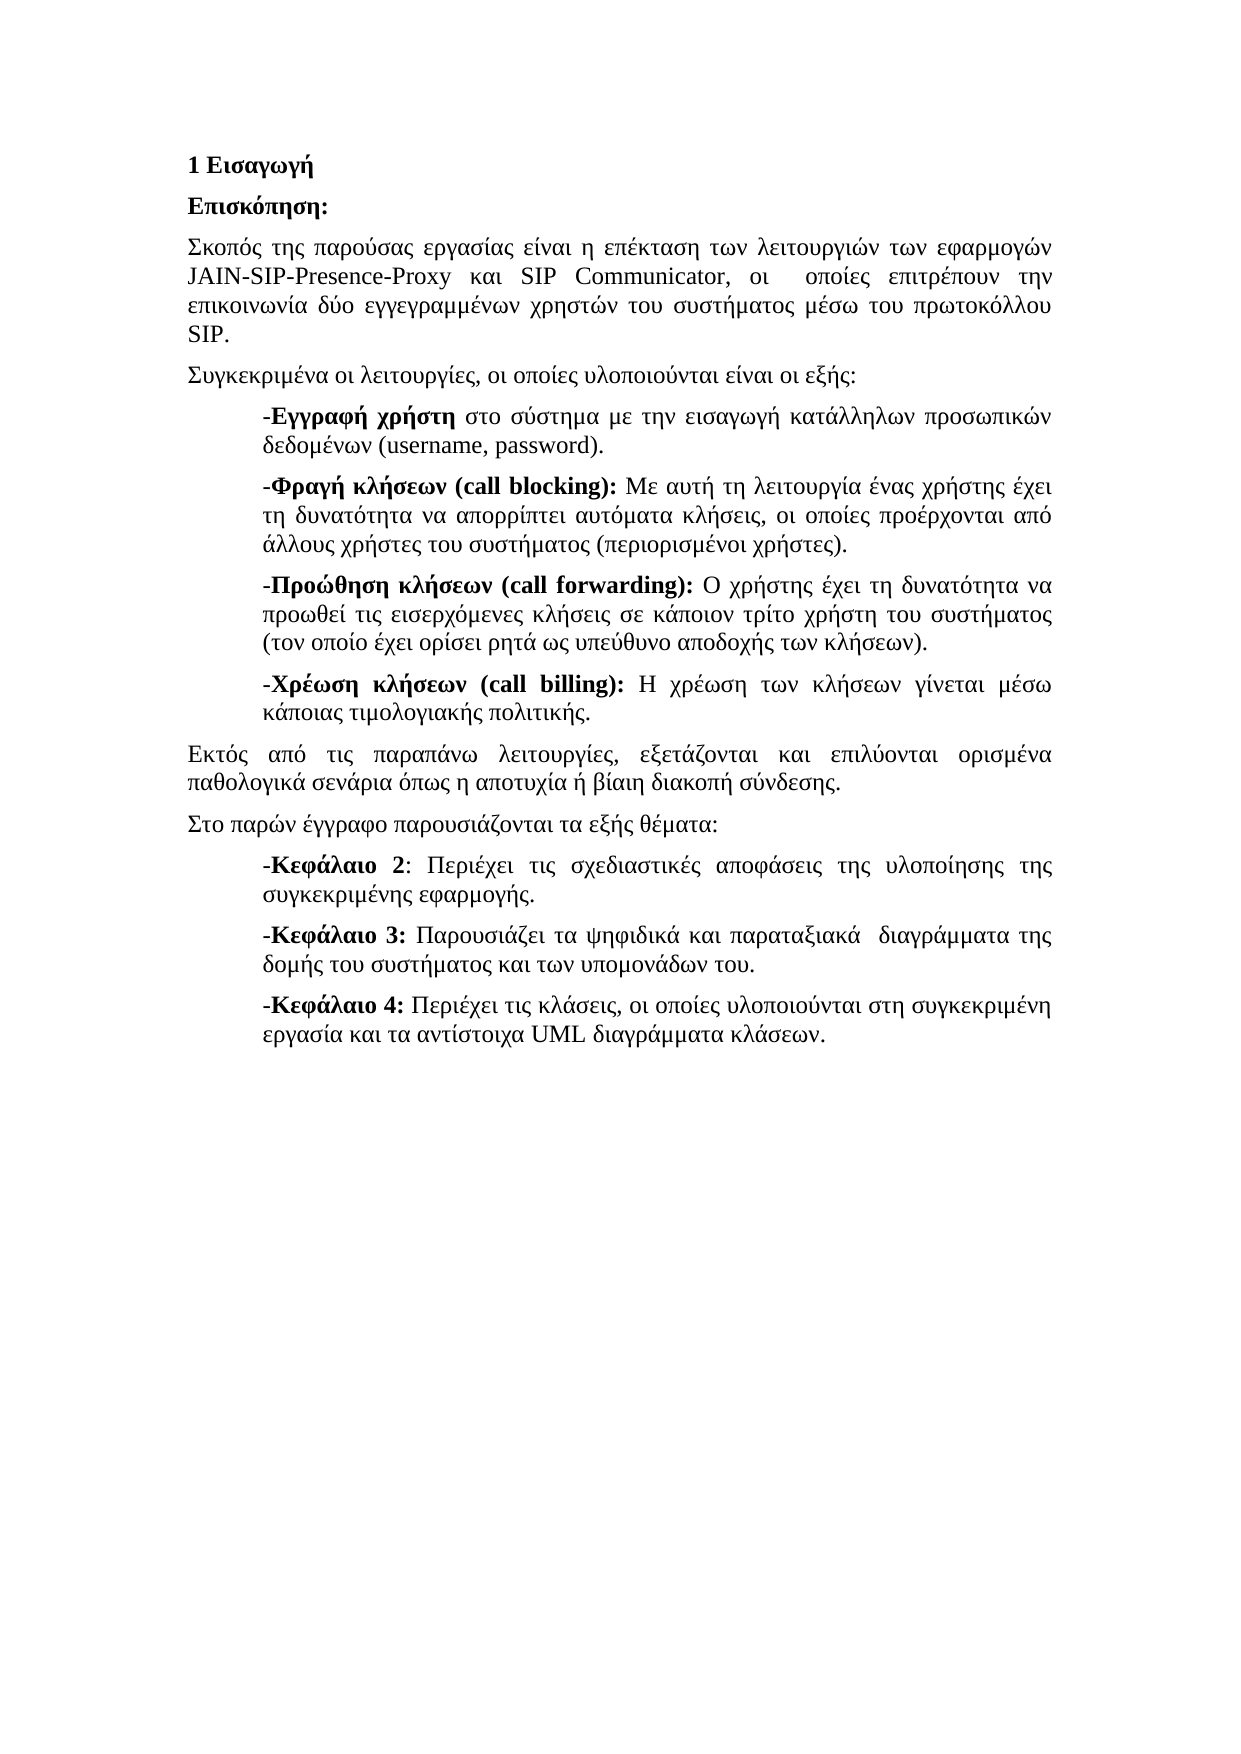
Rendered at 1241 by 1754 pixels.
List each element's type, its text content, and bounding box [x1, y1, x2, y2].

list Κεφάλαιο 3: Παρουσιάζει τα ψηφιδικά και παραταξιακά διαγράμματα της δομής του συστήματος και των υπομονάδων του. [262, 920, 1053, 977]
list Προώθηση κλήσεων (call forwarding): Ο χρήστης έχει τη δυνατότητα να προωθεί τις εισερχόμενες κλήσεις σε κάποιον τρίτο χρήστη του συστήματος (τον οποίο έχει ορίσει ρητά ως υπεύθυνο αποδοχής των κλήσεων). [262, 570, 1053, 656]
text 1 Εισαγωγή [187, 150, 1053, 179]
list Κεφάλαιο 4: Περιέχει τις κλάσεις, οι οποίες υλοποιούνται στη συγκεκριμένη εργασία και τα αντίστοιχα UML διαγράμματα κλάσεων. [262, 990, 1053, 1047]
text Συγκεκριμένα οι λειτουργίες, οι οποίες υλοποιούνται είναι οι εξής: [187, 360, 1053, 389]
text Στο παρών έγγραφο παρουσιάζονται τα εξής θέματα: [187, 809, 1053, 837]
text Επισκόπηση: [187, 191, 1053, 220]
list Κεφάλαιο 2: Περιέχει τις σχεδιαστικές αποφάσεις της υλοποίησης της συγκεκριμένης εφαρμογής. [262, 850, 1053, 907]
list Φραγή κλήσεων (call blocking): Με αυτή τη λειτουργία ένας χρήστης έχει τη δυνατότητα να απορρίπτει αυτόματα κλήσεις, οι οποίες προέρχονται από άλλους χρήστες του συστήματος (περιορισμένοι χρήστες). [262, 471, 1053, 557]
list Χρέωση κλήσεων (call billing): Η χρέωση των κλήσεων γίνεται μέσω κάποιας τιμολογιακής πολιτικής. [262, 669, 1053, 726]
list Εγγραφή χρήστη στο σύστημα με την εισαγωγή κατάλληλων προσωπικών δεδομένων (username, password). [262, 401, 1053, 459]
text Εκτός από τις παραπάνω λειτουργίες, εξετάζονται και επιλύονται ορισμένα παθολογικά σενάρια όπως η αποτυχία ή βίαιη διακοπή σύνδεσης. [187, 739, 1053, 796]
text Σκοπός της παρούσας εργασίας είναι η επέκταση των λειτουργιών των εφαρμογών JAIN-SIP-Presence-Proxy και SIP Communicator, οι οποίες επιτρέπουν την επικοινωνία δύο εγγεγραμμένων χρηστών του συστήματος μέσω του πρωτοκόλλου SIP. [187, 232, 1053, 347]
